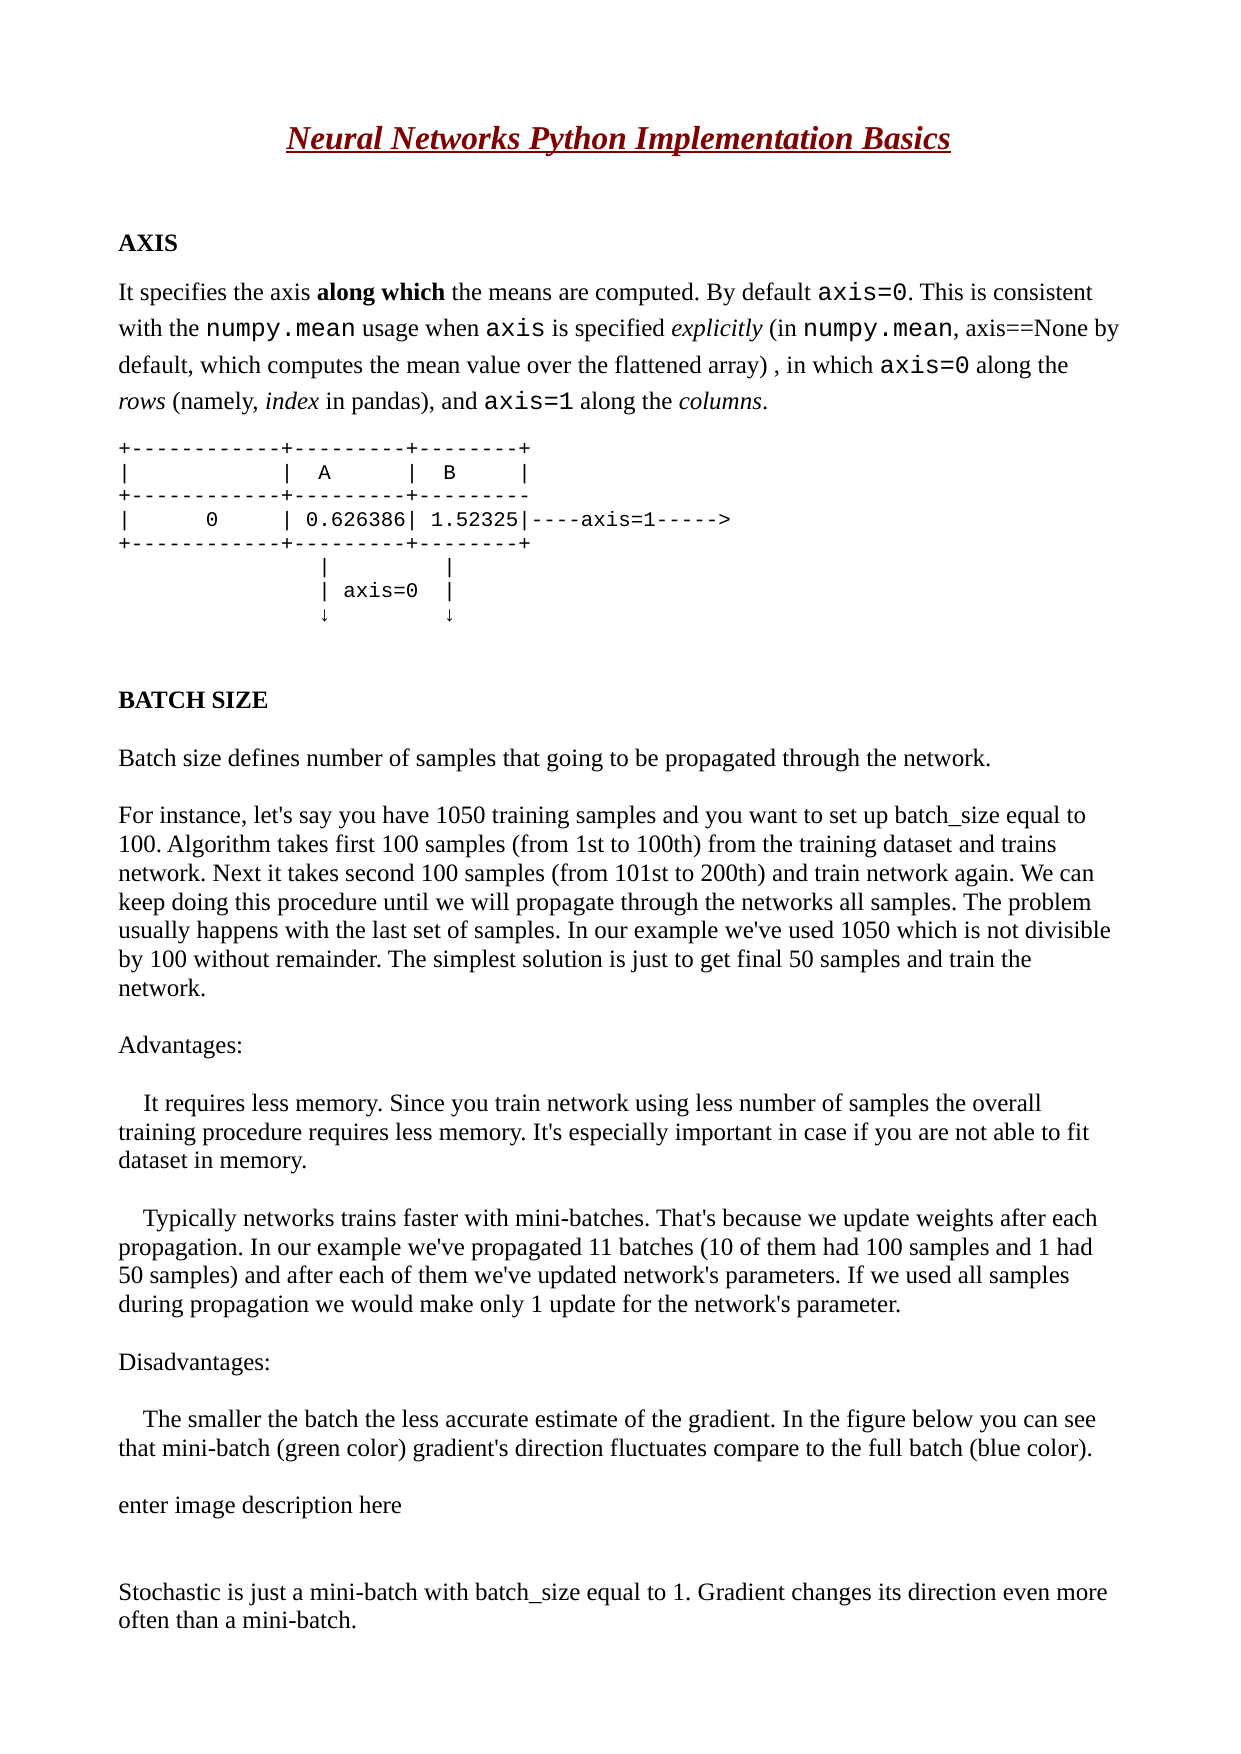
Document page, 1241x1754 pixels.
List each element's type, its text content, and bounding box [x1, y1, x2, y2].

text +------------+---------+--------+ [118, 438, 1122, 462]
text Neural Networks Python Implementation Basics [118, 118, 1122, 156]
text enter image description here [118, 1490, 1122, 1519]
text Typically networks trains faster with mini-batches. That's because we update weights after each propagation. In our example we've propagated 11 batches (10 of them had 100 samples and 1 had 50 samples) and after each of them we've updated network's parameters. If we used all samples during propagation we would make only 1 update for the network's parameter. [118, 1203, 1122, 1318]
text Disadvantages: [118, 1347, 1122, 1375]
text It requires less memory. Since you train network using less number of samples the overall training procedure requires less memory. It's especially important in case if you are not able to fit dataset in memory. [118, 1088, 1122, 1174]
text Batch size defines number of samples that going to be propagated through the network. [118, 743, 1122, 772]
text AXIS [118, 228, 1122, 256]
text It specifies the axis along which the means are computed. By default axis=0. This is consistent with the numpy.mean usage when axis is specified explicitly (in numpy.mean, axis==None by default, which computes the mean value over the flattened array) , in which axis=0 along the rows (namely, index in pandas), and axis=1 along the columns. [118, 277, 1122, 417]
text | | A | B | [118, 462, 1122, 485]
text | 0 | 0.626386| 1.52325|----axis=1-----> [118, 509, 1122, 533]
text For instance, let's say you have 1050 training samples and you want to set up batch_size equal to 100. Algorithm takes first 100 samples (from 1st to 100th) from the training dataset and trains network. Next it takes second 100 samples (from 101st to 200th) and train network again. We can keep doing this procedure until we will propagate through the networks all samples. The problem usually happens with the last set of samples. In our example we've used 1050 which is not divisible by 100 without remainder. The simplest solution is just to get final 50 samples and train the network. [118, 800, 1122, 1002]
text Stochastic is just a mini-batch with batch_size equal to 1. Gradient changes its direction even more often than a mini-batch. [118, 1577, 1122, 1634]
text The smaller the batch the less accurate estimate of the gradient. In the figure below you can see that mini-batch (green color) gradient's direction fluctuates compare to the full batch (blue color). [118, 1404, 1122, 1462]
text | | [118, 556, 1122, 580]
text Advantages: [118, 1030, 1122, 1059]
text +------------+---------+--------- [118, 485, 1122, 509]
text | axis=0 | [118, 580, 1122, 603]
text BATCH SIZE [118, 685, 1122, 714]
text ↓ ↓ [118, 603, 1122, 627]
text +------------+---------+--------+ [118, 533, 1122, 556]
